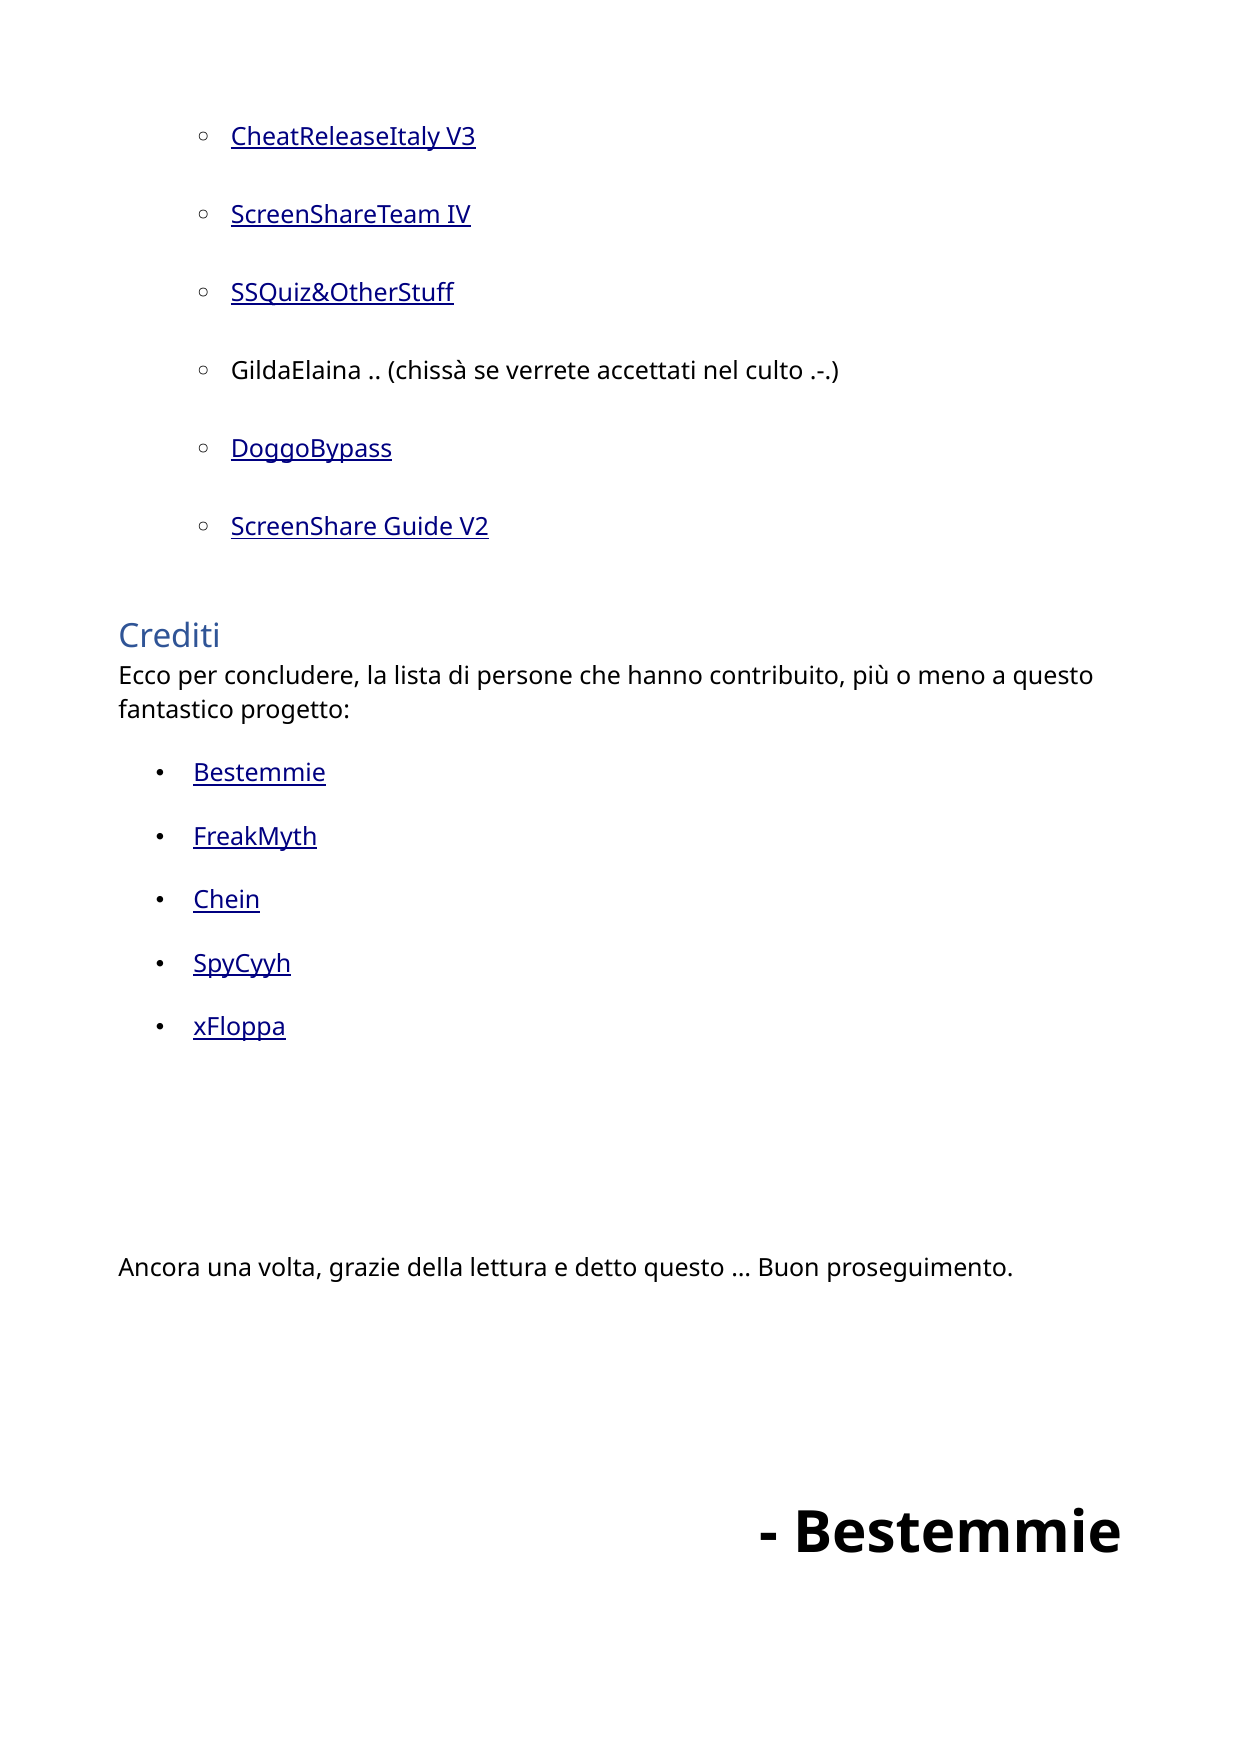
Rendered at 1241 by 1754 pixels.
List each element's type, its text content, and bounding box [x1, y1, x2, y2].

list SpyCyyh [156, 946, 1122, 979]
list xFloppa [156, 1009, 1122, 1043]
list Bestemmie [156, 755, 1122, 789]
list DoggoBypass [193, 431, 1122, 465]
subtitle Crediti [118, 612, 1122, 657]
text Ancora una volta, grazie della lettura e detto questo … Buon proseguimento. [118, 1250, 1122, 1284]
list ScreenShareTeam IV [193, 196, 1122, 230]
list Chein [156, 882, 1122, 916]
list FreakMyth [156, 818, 1122, 852]
list ScreenShare Guide V2 [193, 509, 1122, 543]
list SSQuiz&OtherStuff [193, 274, 1122, 308]
text - Bestemmie [118, 1491, 1122, 1570]
text Ecco per concludere, la lista di persone che hanno contribuito, più o meno a questo fantastico progetto: [118, 657, 1122, 725]
list GildaElaina .. (chissà se verrete accettati nel culto .-.) [193, 352, 1122, 387]
list CheatReleaseItaly V3 [193, 118, 1122, 152]
